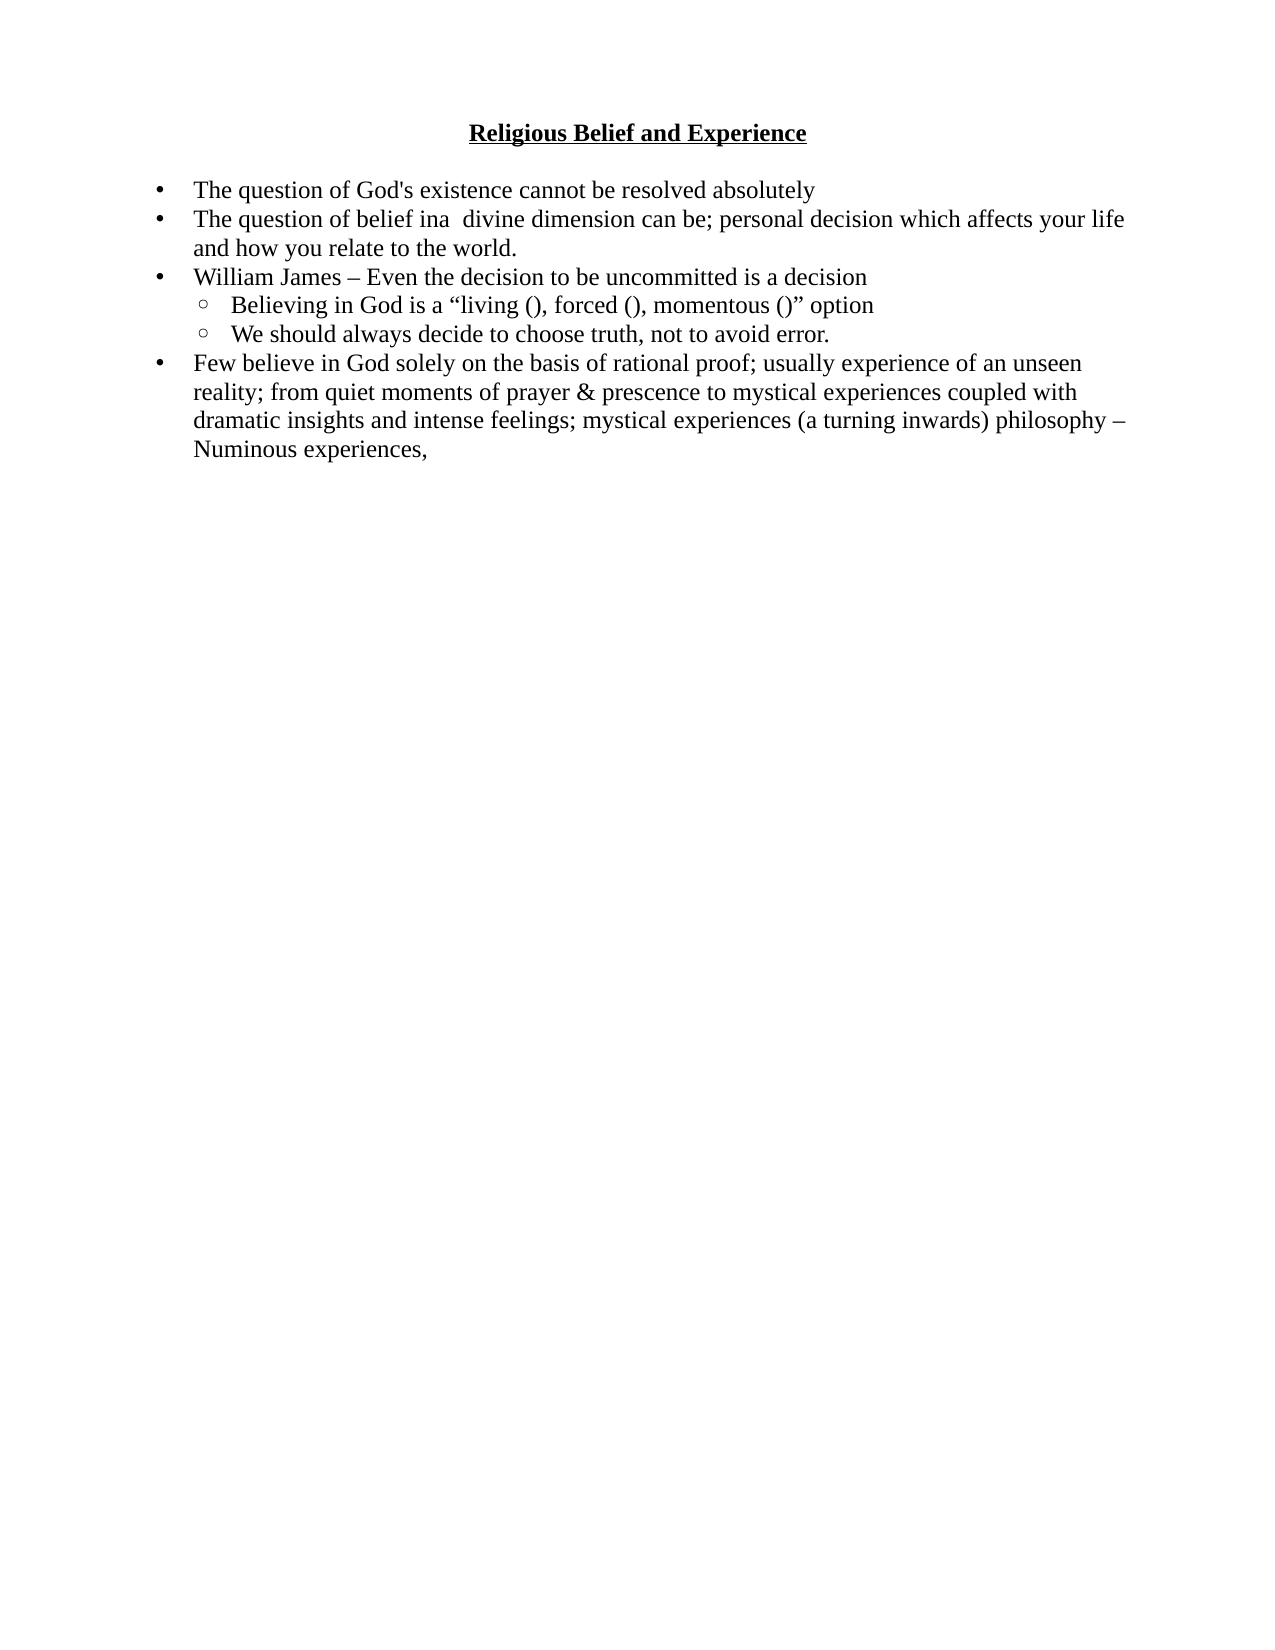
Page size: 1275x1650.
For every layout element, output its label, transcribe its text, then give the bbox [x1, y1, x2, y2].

list Few believe in God solely on the basis of rational proof; usually experience of an unseen reality; from quiet moments of prayer & prescence to mystical experiences coupled with dramatic insights and intense feelings; mystical experiences (a turning inwards) philosophy – Numinous experiences, [156, 348, 1157, 463]
list We should always decide to choose truth, not to avoid error. [193, 319, 1157, 348]
list The question of belief ina divine dimension can be; personal decision which affects your life and how you relate to the world. [156, 204, 1157, 262]
text Religious Belief and Experience [118, 118, 1157, 147]
list William James – Even the decision to be uncommitted is a decision [156, 262, 1157, 291]
list Believing in God is a “living (), forced (), momentous ()” option [193, 291, 1157, 319]
list The question of God's existence cannot be resolved absolutely [156, 176, 1157, 204]
